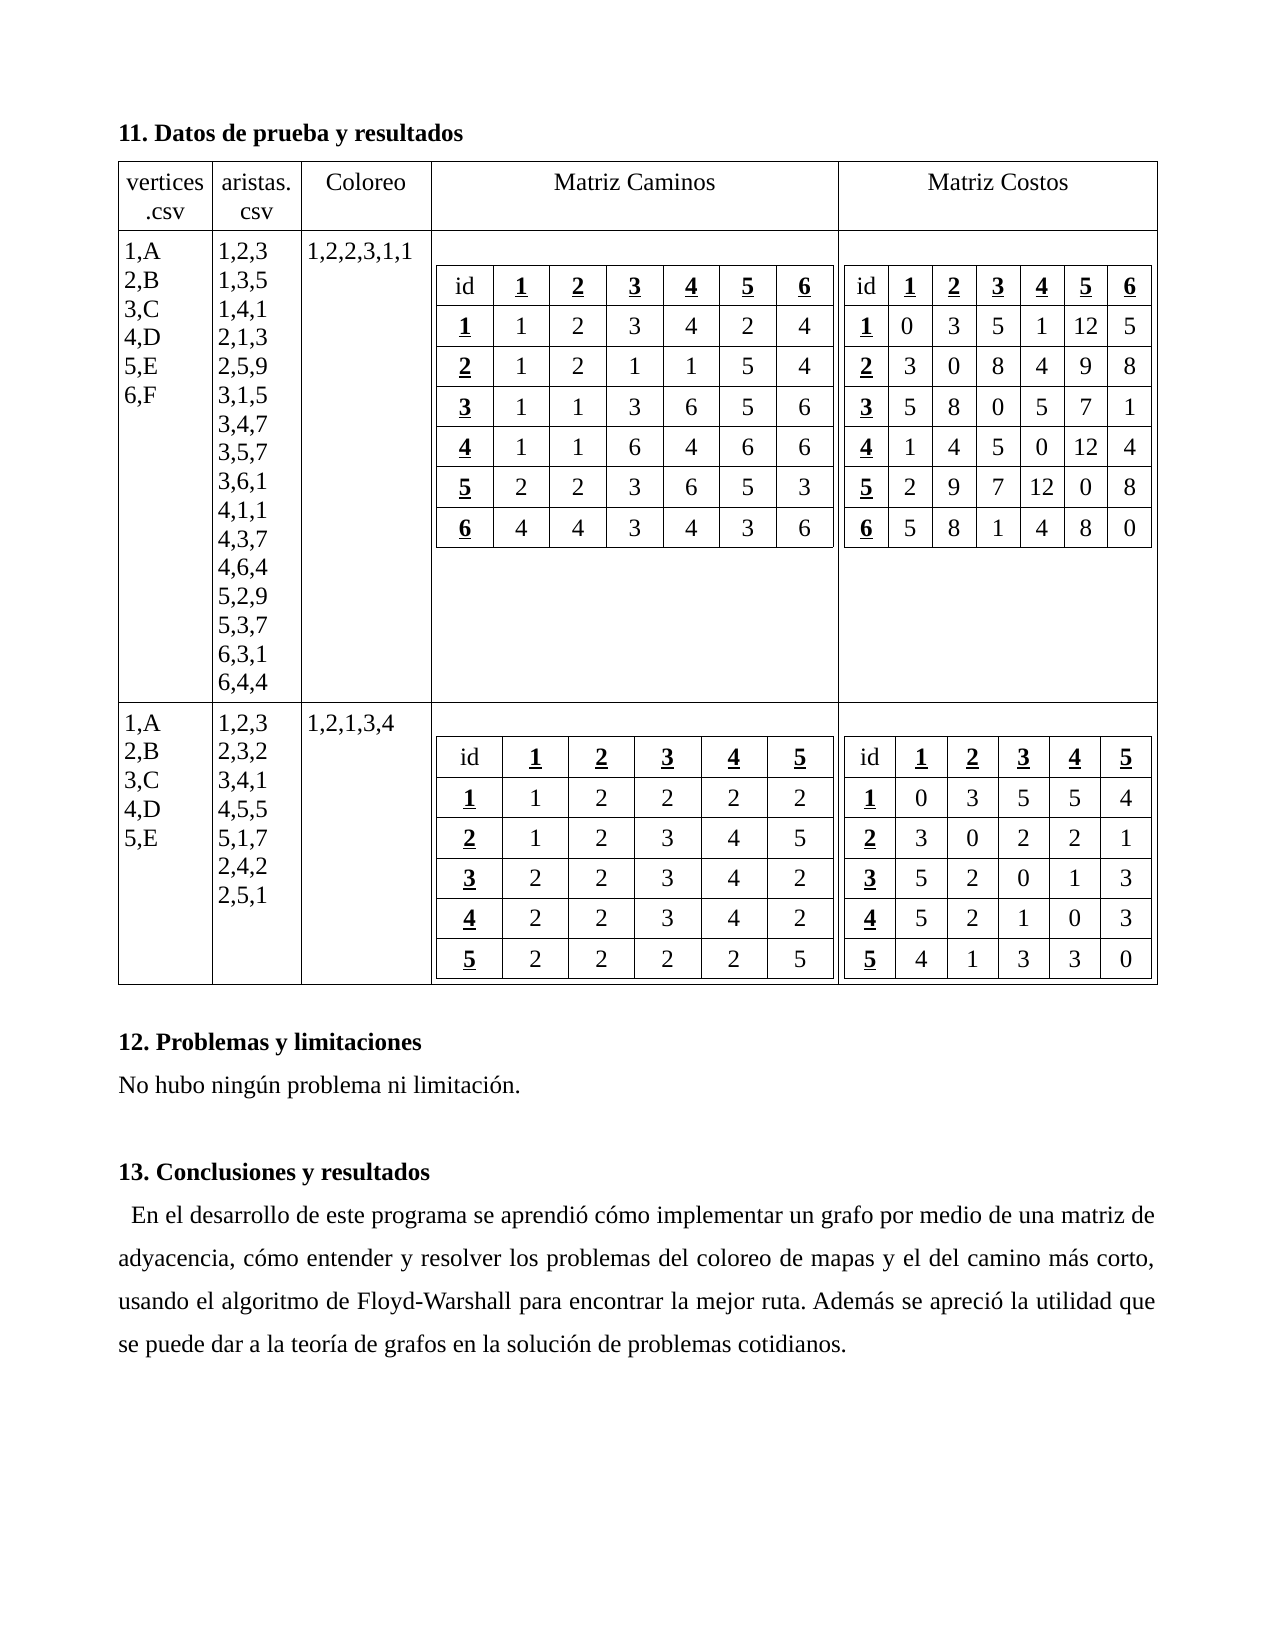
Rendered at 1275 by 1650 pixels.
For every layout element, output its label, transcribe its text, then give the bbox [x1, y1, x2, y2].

table_cell 3 [437, 387, 493, 426]
table_cell 6 [607, 427, 663, 466]
text En el desarrollo de este programa se aprendió cómo implementar un grafo por medio de una matriz de adyacencia, cómo entender y resolver los problemas del coloreo de mapas y el del camino más corto, usando el algoritmo de Floyd-Warshall para encontrar la mejor ruta. Además se apreció la utilidad que se puede dar a la teoría de grafos en la solución de problemas cotidianos. [118, 1200, 1157, 1358]
table_header Matriz Costos [839, 162, 1157, 230]
table_cell 1 [845, 306, 888, 346]
table_cell 1 [1101, 818, 1151, 857]
table_cell 8 [933, 508, 976, 547]
table_cell 1,2,2,3,1,1 [302, 231, 431, 702]
table_cell 1,A 2,B 3,C 4,D 5,E 6,F [119, 231, 212, 702]
table_cell 2 [1050, 818, 1100, 857]
table_cell 1 [999, 899, 1049, 938]
table_cell 5 [1108, 306, 1151, 346]
table_cell 4 [933, 427, 976, 466]
table_cell 2 [494, 467, 549, 507]
table_cell 1,2,3 2,3,2 3,4,1 4,5,5 5,1,7 2,4,2 2,5,1 [213, 703, 301, 984]
table_cell 0 [977, 387, 1020, 426]
table_cell 1 [845, 778, 895, 817]
table_cell 4 [702, 818, 767, 857]
table_cell 5 [889, 508, 932, 547]
table_cell 1 [948, 939, 998, 978]
table_cell 2 [569, 939, 634, 978]
table_cell 4 [1021, 508, 1064, 547]
table_header 5 [720, 266, 776, 305]
table_header 2 [933, 266, 976, 305]
table_cell 2 [503, 899, 568, 938]
table_cell 1,2,3 1,3,5 1,4,1 2,1,3 2,5,9 3,1,5 3,4,7 3,5,7 3,6,1 4,1,1 4,3,7 4,6,4 5,2,9 5,3,7 6,3,1 6,4,4 [213, 231, 301, 702]
table_cell 1 [977, 508, 1020, 547]
table_cell 0 [1108, 508, 1151, 547]
text 13. Conclusiones y resultados [118, 1157, 1157, 1186]
table_cell 2 [720, 306, 776, 346]
table_cell 0 [1101, 939, 1151, 978]
table_cell 3 [1050, 939, 1100, 978]
table_cell 3 [999, 939, 1049, 978]
table_cell 1 [437, 778, 502, 817]
table_cell 1 [1050, 859, 1100, 898]
table_cell 1 [437, 306, 493, 346]
table_cell 2 [635, 778, 701, 817]
table_cell 2 [889, 467, 932, 507]
table_cell 2 [569, 899, 634, 938]
table_cell 5 [768, 818, 833, 857]
table_header 3 [977, 266, 1020, 305]
table_cell 2 [569, 778, 634, 817]
table_header 3 [607, 266, 663, 305]
table_header 1 [494, 266, 549, 305]
table_header 4 [664, 266, 719, 305]
text 12. Problemas y limitaciones [118, 1027, 1157, 1056]
table_cell 8 [933, 387, 976, 426]
table_cell 1 [550, 387, 606, 426]
table_cell 0 [933, 347, 976, 386]
table_header 2 [569, 737, 634, 777]
table_cell 6 [664, 387, 719, 426]
table_cell 5 [437, 939, 502, 978]
table_cell 4 [702, 859, 767, 898]
table_header 3 [999, 737, 1049, 777]
table_header 1 [889, 266, 932, 305]
table_cell 1 [494, 306, 549, 346]
table_header 6 [777, 266, 833, 305]
table_cell 2 [503, 859, 568, 898]
table_cell 2 [768, 899, 833, 938]
text No hubo ningún problema ni limitación. [118, 1071, 1157, 1099]
table_cell 6 [845, 508, 888, 547]
table_cell 0 [889, 306, 932, 346]
table_cell 1 [494, 387, 549, 426]
table_header 1 [896, 737, 947, 777]
table_cell 5 [845, 939, 895, 978]
table_cell 9 [933, 467, 976, 507]
table_cell 12 [1065, 427, 1107, 466]
table_cell 0 [1065, 467, 1107, 507]
table_header id [437, 266, 493, 305]
table_header 2 [550, 266, 606, 305]
table_header 5 [768, 737, 833, 777]
table_cell 3 [948, 778, 998, 817]
table_cell 6 [777, 508, 833, 547]
table_cell 1 [494, 347, 549, 386]
table_cell 4 [664, 427, 719, 466]
table_cell 1,A 2,B 3,C 4,D 5,E [119, 703, 212, 984]
table_cell 3 [896, 818, 947, 857]
table_cell 2 [550, 347, 606, 386]
table_header 3 [635, 737, 701, 777]
table_cell 7 [1065, 387, 1107, 426]
table_cell 5 [768, 939, 833, 978]
table_cell 2 [550, 306, 606, 346]
table_header Matriz Caminos [432, 162, 838, 230]
table_cell 4 [1101, 778, 1151, 817]
table_cell 0 [948, 818, 998, 857]
table_cell 0 [1050, 899, 1100, 938]
table_cell 4 [777, 347, 833, 386]
table_cell 5 [720, 387, 776, 426]
table_cell 2 [845, 818, 895, 857]
table_cell 5 [977, 427, 1020, 466]
table_cell 5 [845, 467, 888, 507]
table_cell [432, 703, 838, 984]
table_cell 2 [702, 939, 767, 978]
table_cell 4 [664, 508, 719, 547]
table_cell 4 [550, 508, 606, 547]
table_header 4 [1050, 737, 1100, 777]
table_cell 4 [437, 899, 502, 938]
table_cell 6 [664, 467, 719, 507]
table_cell 9 [1065, 347, 1107, 386]
table_cell 2 [569, 859, 634, 898]
table_header 4 [702, 737, 767, 777]
table_cell 5 [1021, 387, 1064, 426]
table_cell 2 [437, 347, 493, 386]
table_cell 3 [635, 818, 701, 857]
table_header 5 [1065, 266, 1107, 305]
table_cell 3 [437, 859, 502, 898]
table_cell 3 [607, 306, 663, 346]
table_cell 6 [437, 508, 493, 547]
table_cell 1 [494, 427, 549, 466]
table_cell 3 [1101, 859, 1151, 898]
table_cell 3 [720, 508, 776, 547]
table_cell 1 [1021, 306, 1064, 346]
table_cell 2 [550, 467, 606, 507]
table_cell 5 [720, 467, 776, 507]
table_cell 6 [720, 427, 776, 466]
table_cell 0 [896, 778, 947, 817]
table_cell 2 [845, 347, 888, 386]
table_cell 7 [977, 467, 1020, 507]
table_cell 8 [1108, 467, 1151, 507]
table_cell 4 [777, 306, 833, 346]
table_cell 4 [845, 899, 895, 938]
table_cell 1 [1108, 387, 1151, 426]
table_cell 3 [777, 467, 833, 507]
table_cell 5 [1050, 778, 1100, 817]
table_cell 2 [702, 778, 767, 817]
table_cell 5 [896, 859, 947, 898]
table_cell 1 [889, 427, 932, 466]
table_cell 2 [768, 859, 833, 898]
table_cell 0 [1021, 427, 1064, 466]
table_cell 2 [569, 818, 634, 857]
table_cell 4 [896, 939, 947, 978]
table_cell 2 [635, 939, 701, 978]
table_cell 5 [720, 347, 776, 386]
table_cell 2 [948, 859, 998, 898]
table_cell 3 [635, 859, 701, 898]
table_cell 1,2,1,3,4 [302, 703, 431, 984]
text 11. Datos de prueba y resultados [118, 118, 1157, 147]
table_cell 4 [437, 427, 493, 466]
table_header aristas.csv [213, 162, 301, 230]
table_cell 3 [845, 859, 895, 898]
table_cell 3 [933, 306, 976, 346]
table_cell 5 [999, 778, 1049, 817]
table_cell 2 [503, 939, 568, 978]
table_cell 2 [437, 818, 502, 857]
table_cell 5 [889, 387, 932, 426]
table_header 2 [948, 737, 998, 777]
table_cell 5 [437, 467, 493, 507]
table_cell 2 [999, 818, 1049, 857]
table_cell 3 [607, 467, 663, 507]
table_cell 6 [777, 427, 833, 466]
table_cell 5 [896, 899, 947, 938]
table_cell 8 [1108, 347, 1151, 386]
table_header vertices.csv [119, 162, 212, 230]
table_cell 3 [635, 899, 701, 938]
table_cell 4 [1108, 427, 1151, 466]
table_cell 4 [845, 427, 888, 466]
table_header 4 [1021, 266, 1064, 305]
table_cell [432, 231, 838, 702]
table_cell 4 [1021, 347, 1064, 386]
table_cell [839, 231, 1157, 702]
table_cell 3 [889, 347, 932, 386]
table_cell 4 [494, 508, 549, 547]
table_cell 1 [503, 778, 568, 817]
table_header 5 [1101, 737, 1151, 777]
table_cell 6 [777, 387, 833, 426]
table_header Coloreo [302, 162, 431, 230]
table_cell 1 [550, 427, 606, 466]
table_header id [437, 737, 502, 777]
table_cell 3 [1101, 899, 1151, 938]
table_cell 2 [768, 778, 833, 817]
table_cell 1 [503, 818, 568, 857]
table_header id [845, 266, 888, 305]
table_cell 3 [607, 508, 663, 547]
table_cell 3 [607, 387, 663, 426]
table_cell [839, 703, 1157, 984]
table_cell 5 [977, 306, 1020, 346]
table_cell 4 [702, 899, 767, 938]
table_cell 8 [1065, 508, 1107, 547]
table_cell 1 [607, 347, 663, 386]
table_cell 8 [977, 347, 1020, 386]
table_cell 1 [664, 347, 719, 386]
table_header 6 [1108, 266, 1151, 305]
table_cell 2 [948, 899, 998, 938]
table_cell 12 [1065, 306, 1107, 346]
table_header 1 [503, 737, 568, 777]
table_cell 3 [845, 387, 888, 426]
table_header id [845, 737, 895, 777]
table_cell 4 [664, 306, 719, 346]
table_cell 12 [1021, 467, 1064, 507]
table_cell 0 [999, 859, 1049, 898]
